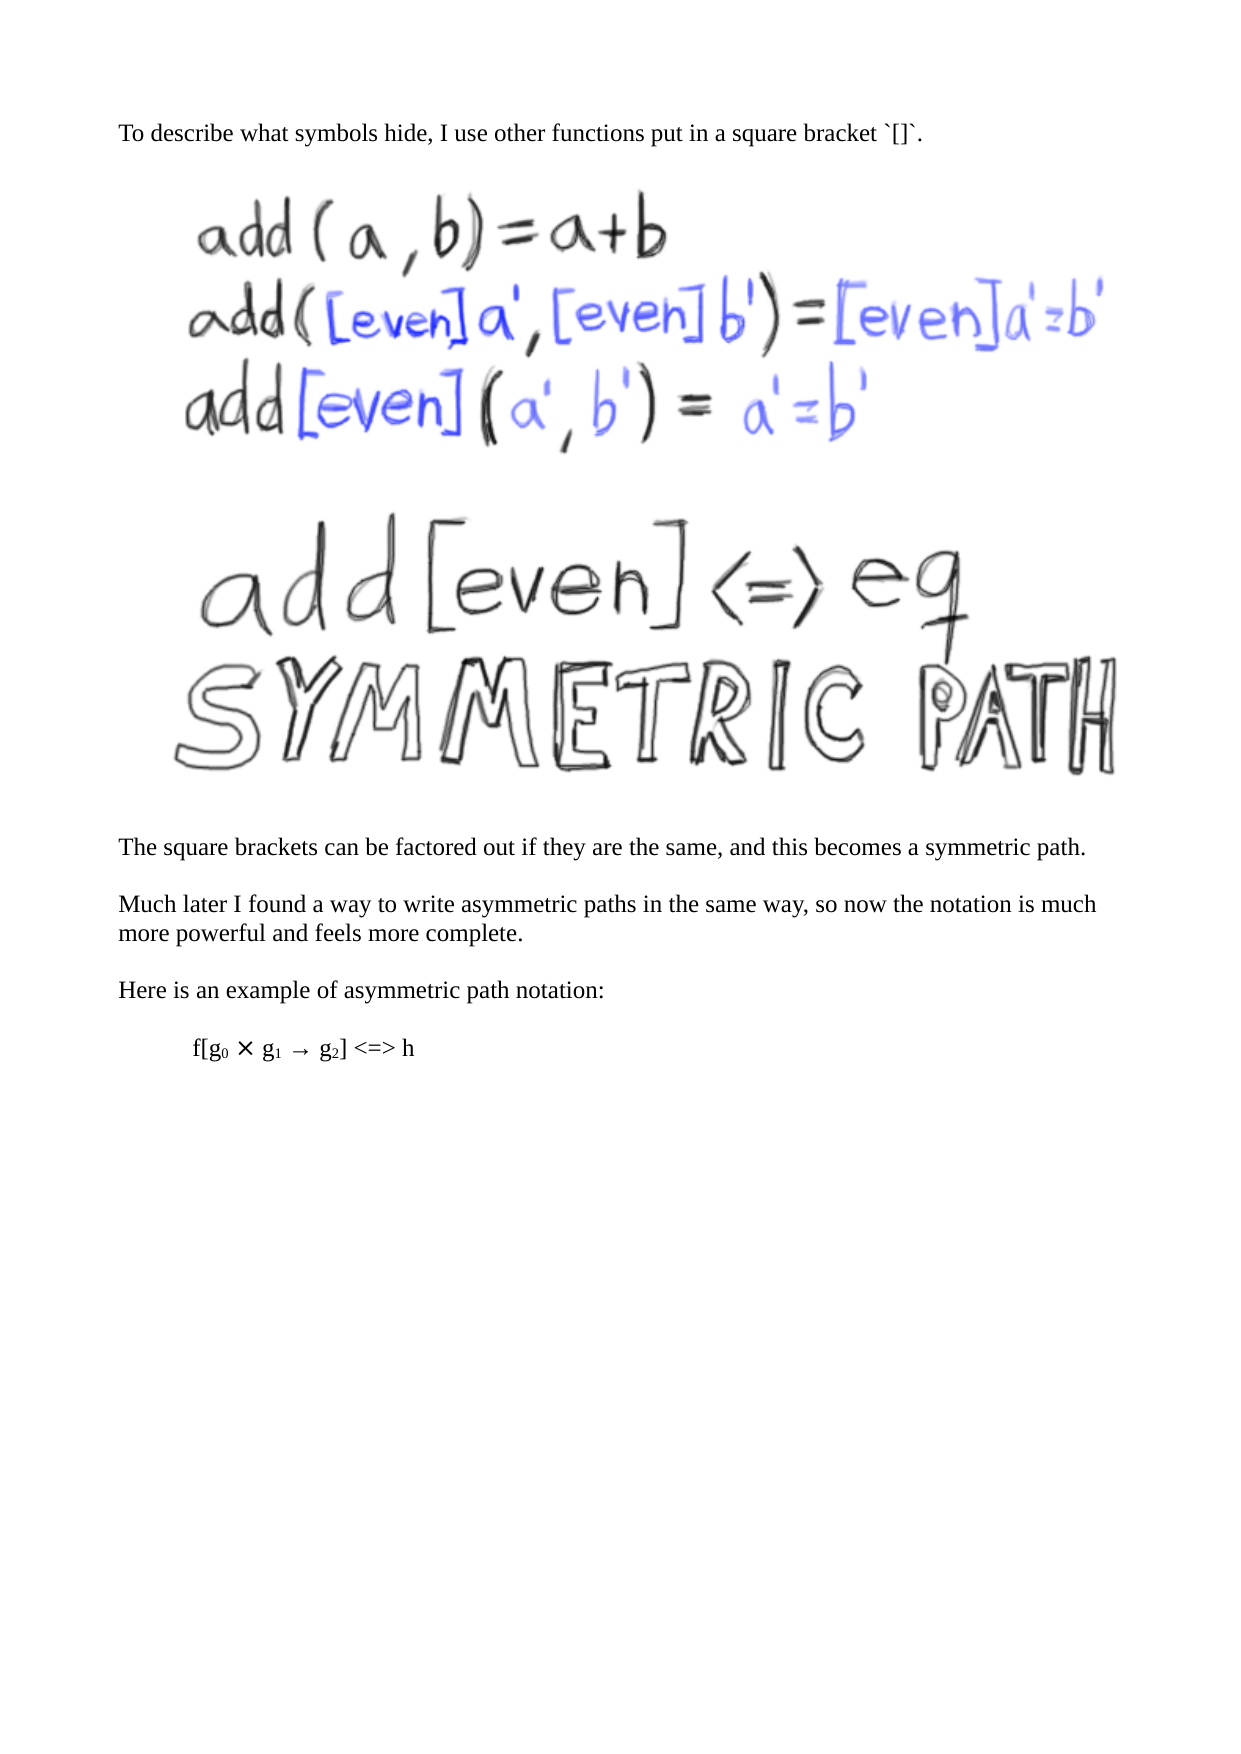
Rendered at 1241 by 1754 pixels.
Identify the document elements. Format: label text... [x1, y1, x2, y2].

text Here is an example of asymmetric path notation: [118, 976, 1122, 1004]
picture [118, 175, 1123, 803]
text To describe what symbols hide, I use other functions put in a square bracket `[]`. [118, 118, 1122, 147]
text Much later I found a way to write asymmetric paths in the same way, so now the notation is much more powerful and feels more complete. [118, 889, 1122, 947]
text f[g0 ⨯ g1 → g2] <=> h [118, 1033, 1122, 1062]
text The square brackets can be factored out if they are the same, and this becomes a symmetric path. [118, 832, 1122, 861]
